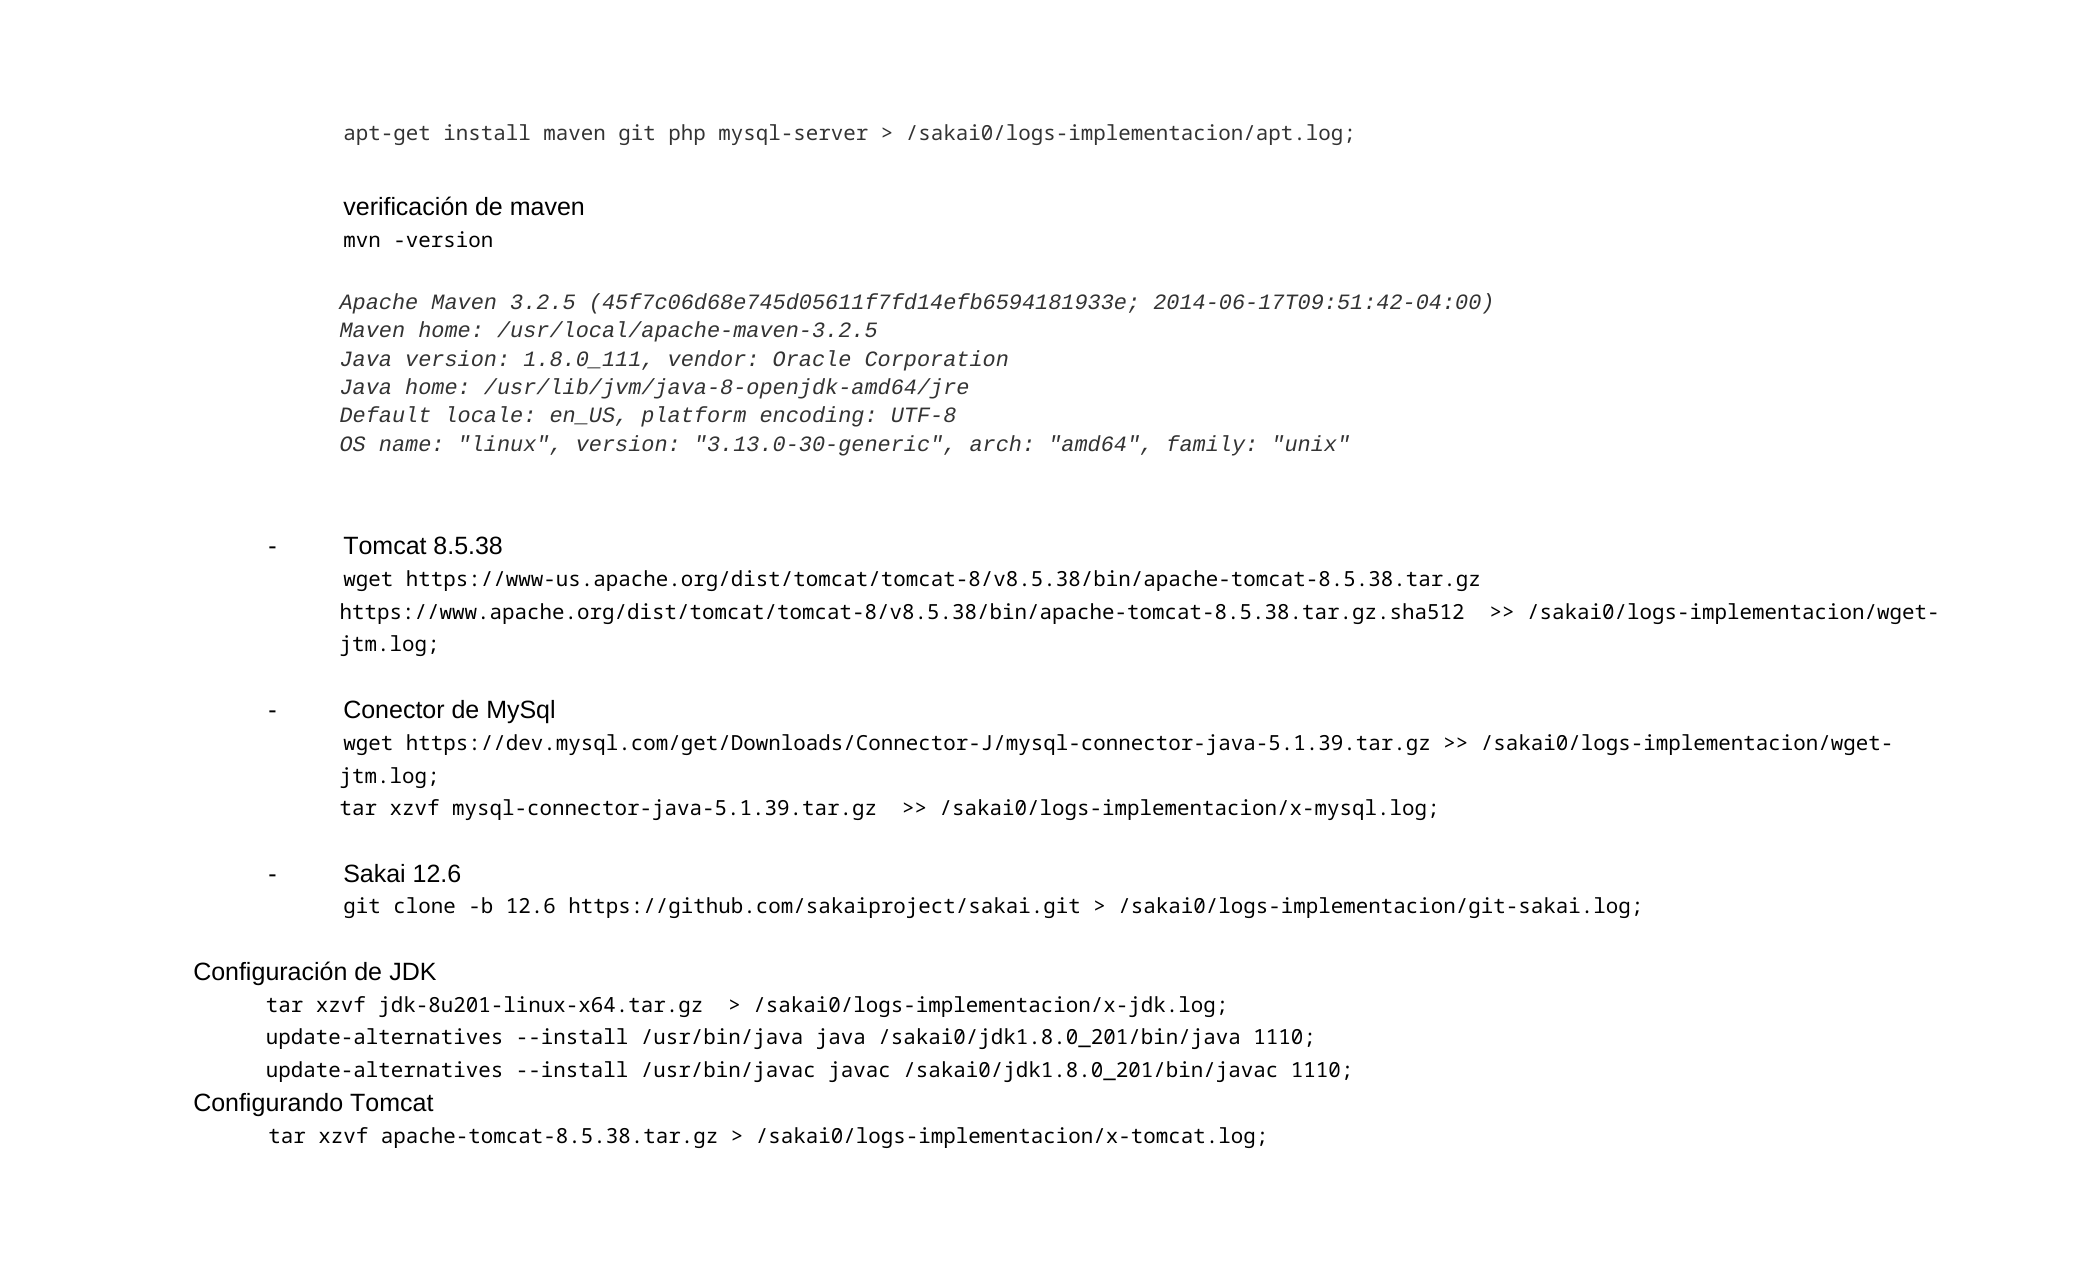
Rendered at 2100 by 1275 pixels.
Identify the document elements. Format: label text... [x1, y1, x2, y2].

text update-alternatives --install /usr/bin/javac javac /sakai0/jdk1.8.0_201/bin/javac 1110; [266, 1055, 1982, 1083]
text - Sakai 12.6 [118, 858, 1982, 887]
text mvn -version [268, 225, 1982, 254]
text Configuración de JDK [118, 957, 1982, 986]
text verificación de maven [268, 192, 1982, 221]
text Apache Maven 3.2.5 (45f7c06d68e745d05611f7fd14efb6594181933e; 2014-06-17T09:51:42-04:00) [339, 291, 1982, 316]
text - Conector de MySql [118, 695, 1982, 724]
text wget https://www-us.apache.org/dist/tomcat/tomcat-8/v8.5.38/bin/apache-tomcat-8.5.38.tar.gz https://www.apache.org/dist/tomcat/tomcat-8/v8.5.38/bin/apache-tomcat-8.5.38.tar.gz.sha512 >> /sakai0/logs-implementacion/wget-jtm.log; [339, 564, 1982, 658]
text apt-get install maven git php mysql-server > /sakai0/logs-implementacion/apt.log; [343, 118, 1982, 146]
text tar xzvf jdk-8u201-linux-x64.tar.gz > /sakai0/logs-implementacion/x-jdk.log; [266, 990, 1982, 1018]
text Maven home: /usr/local/apache-maven-3.2.5 [339, 319, 1982, 344]
text OS name: "linux", version: "3.13.0-30-generic", arch: "amd64", family: "unix" [339, 433, 1982, 458]
text tar xzvf apache-tomcat-8.5.38.tar.gz > /sakai0/logs-implementacion/x-tomcat.log; [118, 1121, 1982, 1149]
text Configurando Tomcat [118, 1088, 1982, 1116]
text - Tomcat 8.5.38 [118, 531, 1982, 560]
text Default locale: en_US, platform encoding: UTF-8 [339, 404, 1982, 429]
text tar xzvf mysql-connector-java-5.1.39.tar.gz >> /sakai0/logs-implementacion/x-mysql.log; [339, 793, 1982, 822]
text wget https://dev.mysql.com/get/Downloads/Connector-J/mysql-connector-java-5.1.39.tar.gz >> /sakai0/logs-implementacion/wget-jtm.log; [339, 728, 1982, 789]
text Java version: 1.8.0_111, vendor: Oracle Corporation [339, 348, 1982, 372]
text Java home: /usr/lib/jvm/java-8-openjdk-amd64/jre [339, 376, 1982, 401]
text update-alternatives --install /usr/bin/java java /sakai0/jdk1.8.0_201/bin/java 1110; [266, 1022, 1982, 1051]
text git clone -b 12.6 https://github.com/sakaiproject/sakai.git > /sakai0/logs-implementacion/git-sakai.log; [268, 892, 1982, 920]
